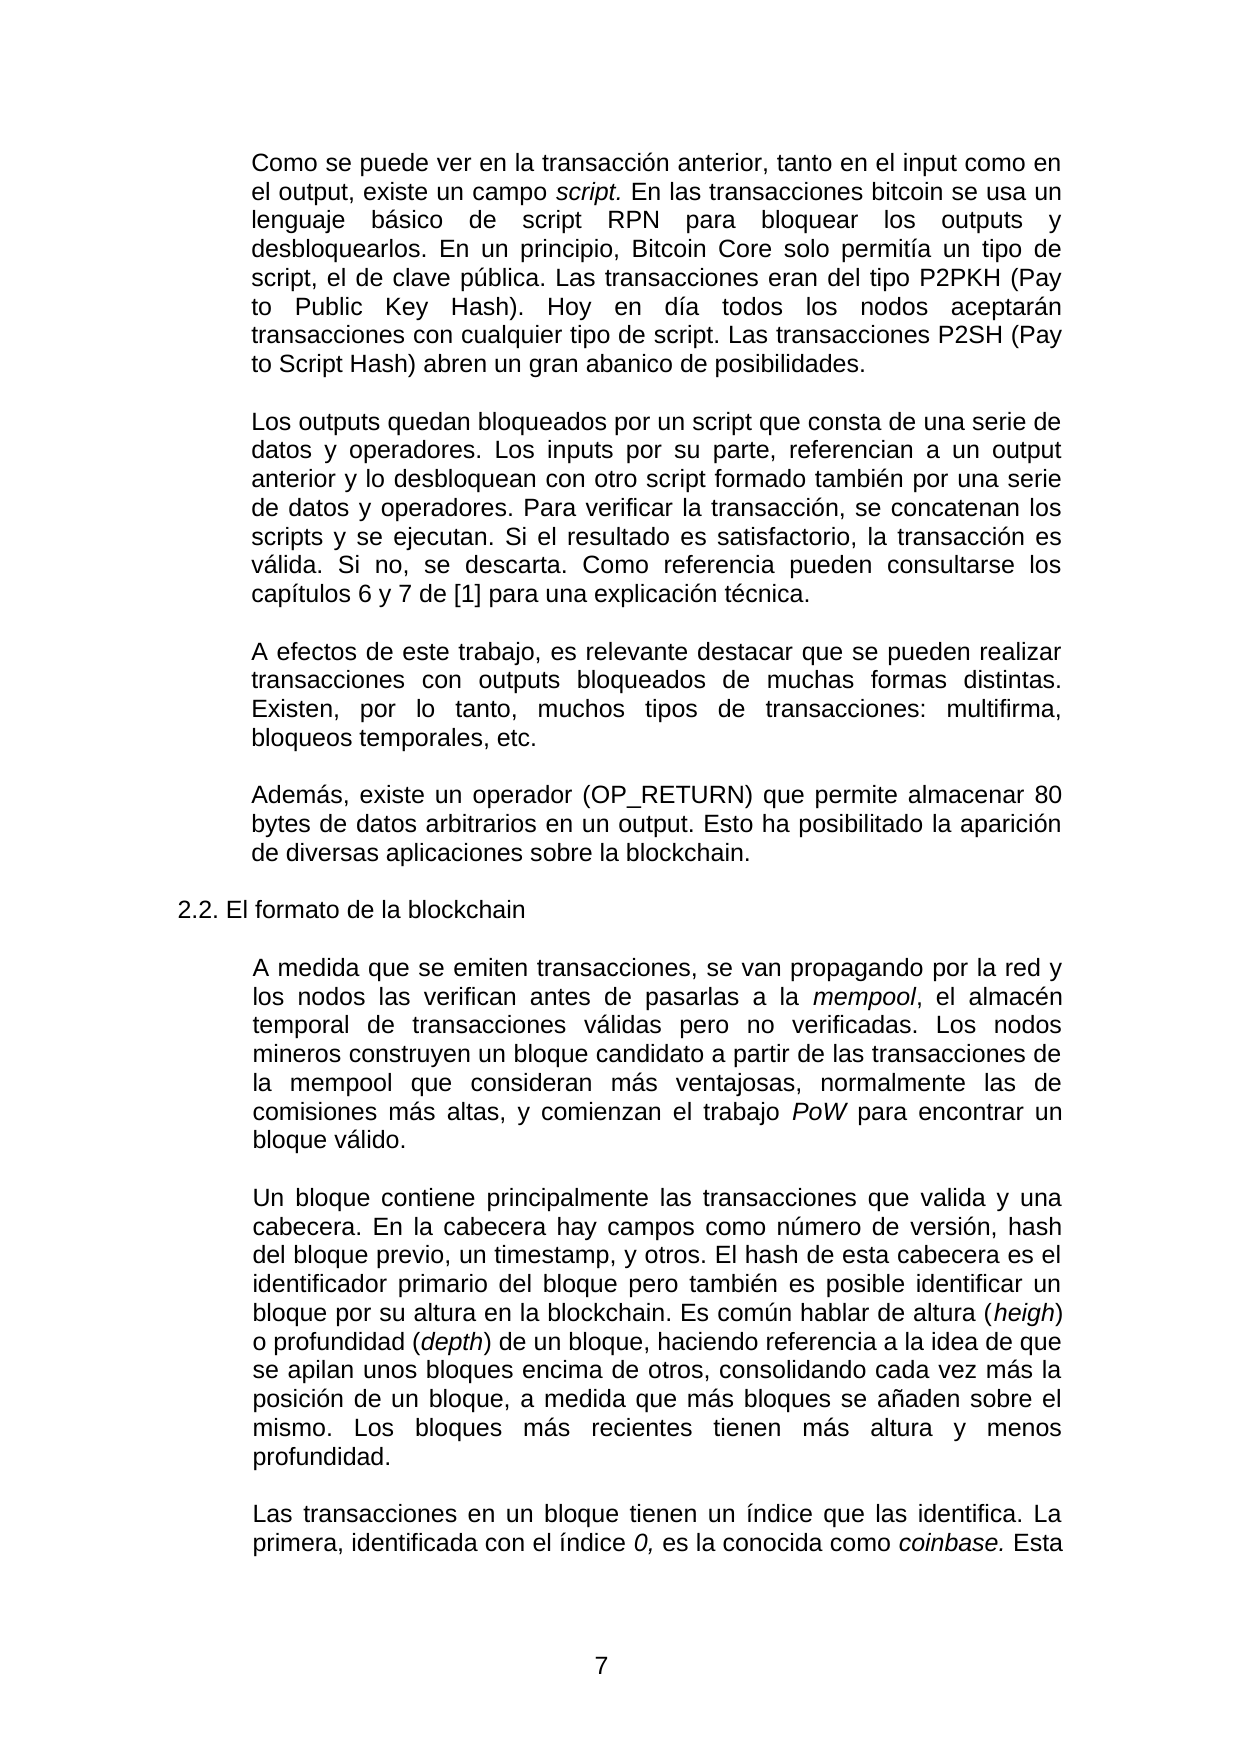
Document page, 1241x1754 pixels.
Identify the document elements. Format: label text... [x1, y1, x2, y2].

text Los outputs quedan bloqueados por un script que consta de una serie de datos y operadores. Los inputs por su parte, referencian a un output anterior y lo desbloquean con otro script formado también por una serie de datos y operadores. Para verificar la transacción, se concatenan los scripts y se ejecutan. Si el resultado es satisfactorio, la transacción es válida. Si no, se descarta. Como referencia pueden consultarse los capítulos 6 y 7 de [1] para una explicación técnica. [251, 406, 1063, 608]
text Como se puede ver en la transacción anterior, tanto en el input como en el output, existe un campo script. En las transacciones bitcoin se usa un lenguaje básico de script RPN para bloquear los outputs y desbloquearlos. En un principio, Bitcoin Core solo permitía un tipo de script, el de clave pública. Las transacciones eran del tipo P2PKH (Pay to Public Key Hash). Hoy en día todos los nodos aceptarán transacciones con cualquier tipo de script. Las transacciones P2SH (Pay to Script Hash) abren un gran abanico de posibilidades. [251, 148, 1063, 378]
text Las transacciones en un bloque tienen un índice que las identifica. La primera, identificada con el índice 0, es la conocida como coinbase. Esta [252, 1499, 1063, 1556]
text A efectos de este trabajo, es relevante destacar que se pueden realizar transacciones con outputs bloqueados de muchas formas distintas. Existen, por lo tanto, muchos tipos de transacciones: multifirma, bloqueos temporales, etc. [251, 636, 1063, 751]
text A medida que se emiten transacciones, se van propagando por la red y los nodos las verifican antes de pasarlas a la mempool, el almacén temporal de transacciones válidas pero no verificadas. Los nodos mineros construyen un bloque candidato a partir de las transacciones de la mempool que consideran más ventajosas, normalmente las de comisiones más altas, y comienzan el trabajo PoW para encontrar un bloque válido. [252, 953, 1063, 1154]
text Un bloque contiene principalmente las transacciones que valida y una cabecera. En la cabecera hay campos como número de versión, hash del bloque previo, un timestamp, y otros. El hash de esta cabecera es el identificador primario del bloque pero también es posible identificar un bloque por su altura en la blockchain. Es común hablar de altura (heigh) o profundidad (depth) de un bloque, haciendo referencia a la idea de que se apilan unos bloques encima de otros, consolidando cada vez más la posición de un bloque, a medida que más bloques se añaden sobre el mismo. Los bloques más recientes tienen más altura y menos profundidad. [252, 1183, 1063, 1470]
text Además, existe un operador (OP_RETURN) que permite almacenar 80 bytes de datos arbitrarios en un output. Esto ha posibilitado la aparición de diversas aplicaciones sobre la blockchain. [251, 780, 1063, 866]
subtitle 2.2. El formato de la blockchain [177, 895, 1063, 924]
